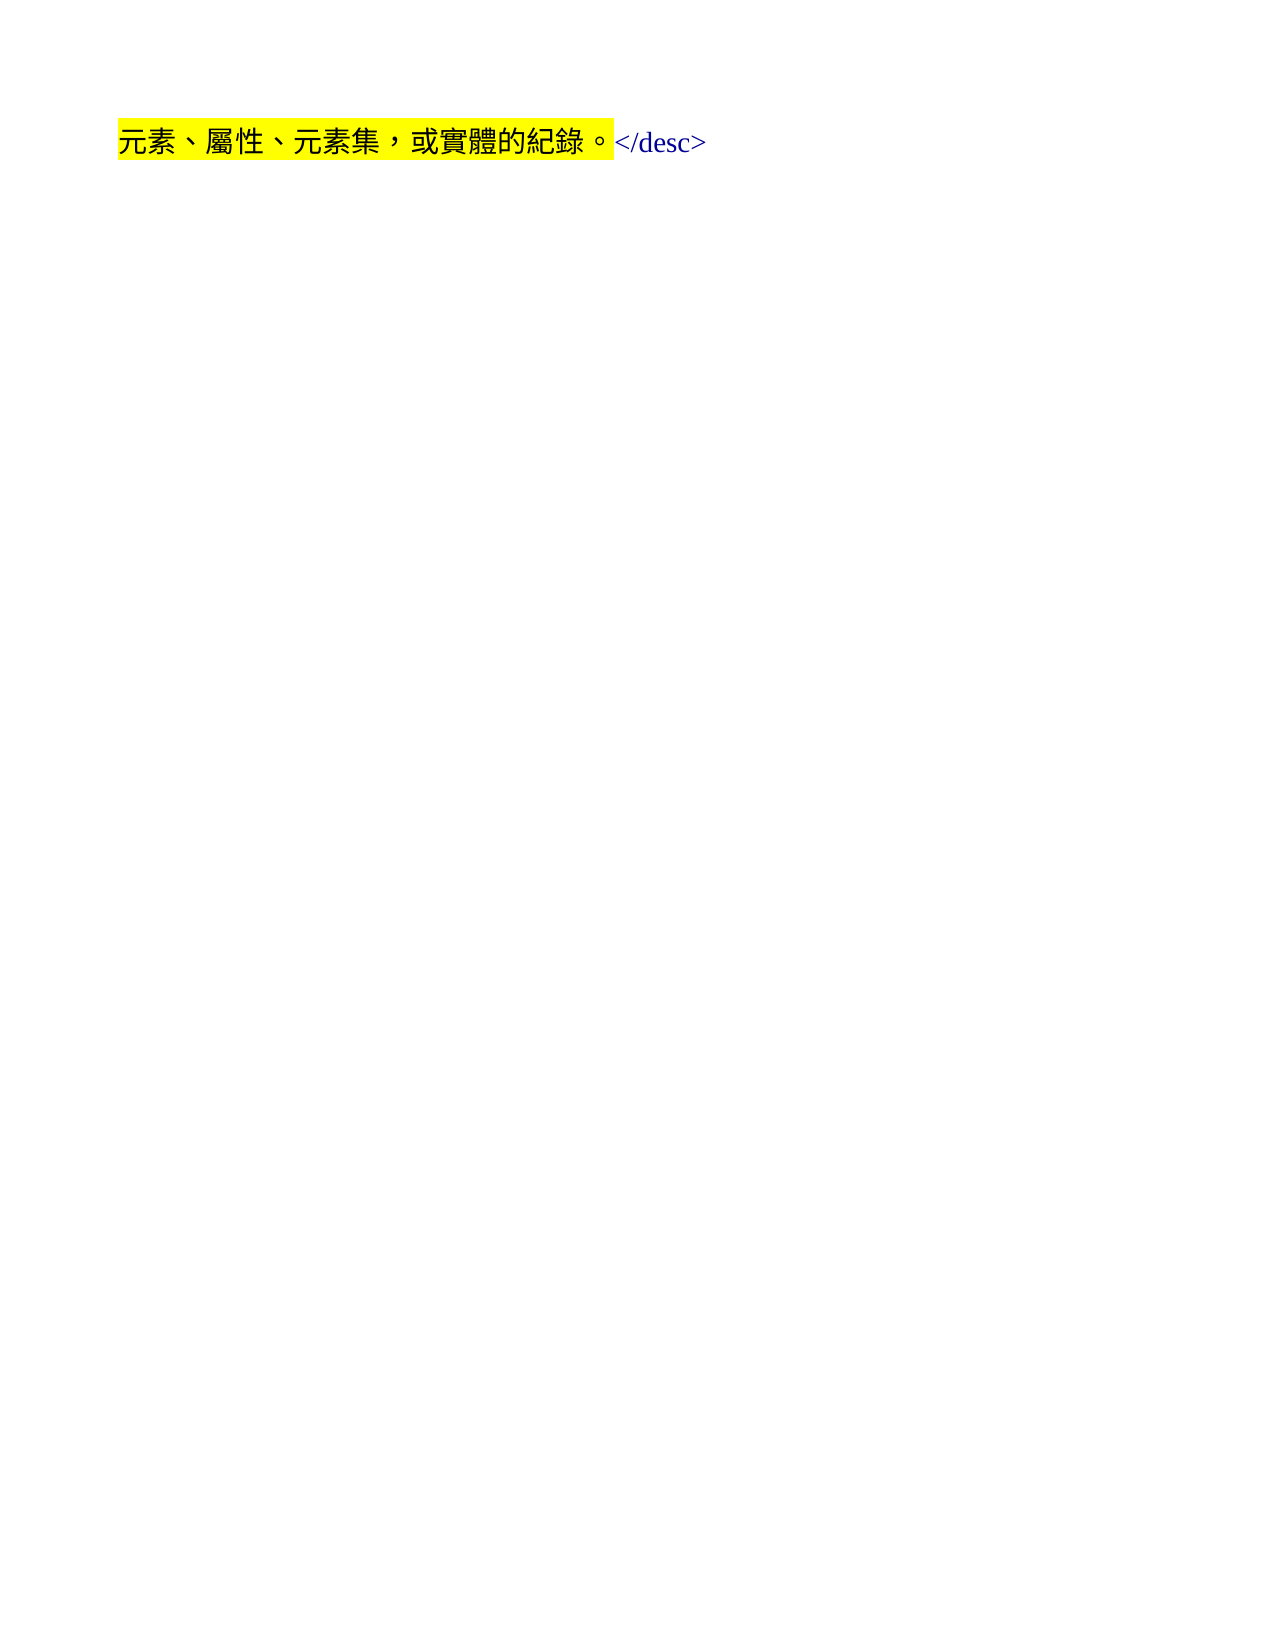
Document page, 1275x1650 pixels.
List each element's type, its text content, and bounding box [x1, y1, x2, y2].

text 元素、屬性、元素集，或實體的紀錄。</desc> [118, 118, 1157, 160]
